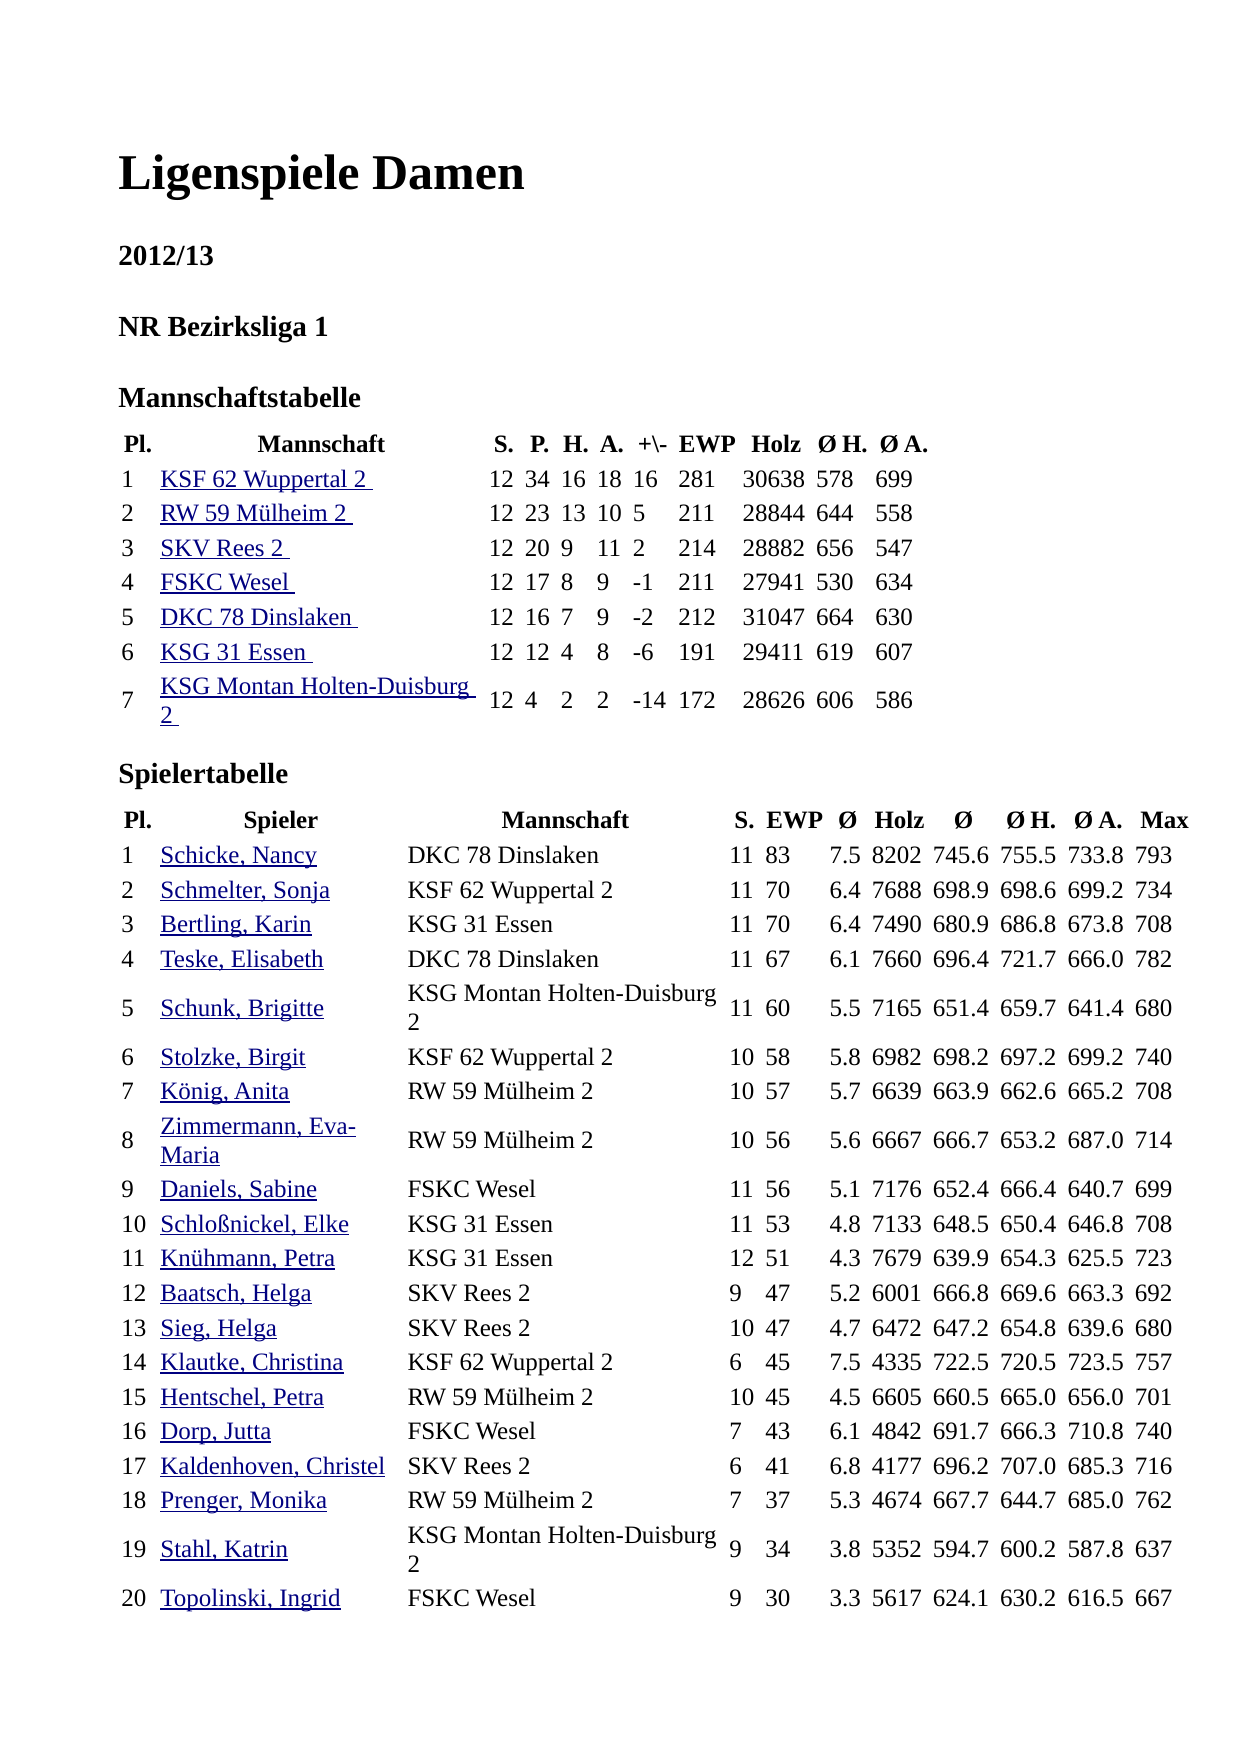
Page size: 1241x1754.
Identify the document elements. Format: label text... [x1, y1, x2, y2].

table_cell 5.8 [826, 1039, 869, 1073]
table_cell 47 [762, 1310, 826, 1344]
table_cell 11 [118, 1241, 157, 1275]
table_cell RW 59 Mülheim 2 [404, 1483, 726, 1517]
table_cell 7176 [869, 1171, 930, 1206]
table_cell 644.7 [997, 1483, 1064, 1517]
table_cell 34 [522, 461, 558, 495]
table_cell KSF 62 Wuppertal 2 [404, 1039, 726, 1073]
table_cell 16 [522, 599, 558, 634]
table_cell 13 [558, 495, 594, 530]
table_cell 653.2 [997, 1108, 1064, 1171]
table_cell SKV Rees 2 [404, 1275, 726, 1310]
table_cell 7 [726, 1414, 762, 1448]
table_header Ø H. [813, 426, 872, 461]
table_cell KSG 31 Essen [404, 1206, 726, 1241]
table_cell RW 59 Mülheim 2 [157, 495, 486, 530]
table_cell 699 [1132, 1171, 1197, 1206]
table_cell Sieg, Helga [157, 1310, 404, 1344]
table_cell SKV Rees 2 [404, 1448, 726, 1483]
table_cell 654.3 [997, 1241, 1064, 1275]
table_header Ø [930, 803, 997, 837]
table_cell 27941 [739, 565, 813, 599]
table_cell Baatsch, Helga [157, 1275, 404, 1310]
table_cell König, Anita [157, 1074, 404, 1108]
table_cell 11 [726, 1206, 762, 1241]
table_cell 6605 [869, 1379, 930, 1413]
table_cell 530 [813, 565, 872, 599]
table_cell 8 [118, 1108, 157, 1171]
table_cell 666.0 [1064, 941, 1132, 976]
table_cell Stahl, Katrin [157, 1517, 404, 1581]
table_cell 191 [675, 634, 739, 668]
table_cell 639.6 [1064, 1310, 1132, 1344]
table_cell 60 [762, 976, 826, 1039]
table_cell 707.0 [997, 1448, 1064, 1483]
table_cell 641.4 [1064, 976, 1132, 1039]
table_cell 12 [486, 634, 522, 668]
table_header Spieler [157, 803, 404, 837]
table_cell -2 [630, 599, 675, 634]
table_cell 755.5 [997, 837, 1064, 872]
table_cell 29411 [739, 634, 813, 668]
table_cell 578 [813, 461, 872, 495]
table_cell 667.7 [930, 1483, 997, 1517]
table_cell 28882 [739, 530, 813, 564]
table_cell 594.7 [930, 1517, 997, 1581]
table_cell Dorp, Jutta [157, 1414, 404, 1448]
table_cell 45 [762, 1344, 826, 1379]
table_cell 606 [813, 668, 872, 732]
table_cell 660.5 [930, 1379, 997, 1413]
table_cell 648.5 [930, 1206, 997, 1241]
table_header Pl. [118, 803, 157, 837]
table_cell 5.3 [826, 1483, 869, 1517]
table_cell 12 [118, 1275, 157, 1310]
table_cell 5.5 [826, 976, 869, 1039]
table_cell 687.0 [1064, 1108, 1132, 1171]
table_cell 723 [1132, 1241, 1197, 1275]
table_cell 647.2 [930, 1310, 997, 1344]
table_cell Knühmann, Petra [157, 1241, 404, 1275]
table_header P. [522, 426, 558, 461]
table_cell 680.9 [930, 906, 997, 941]
table_cell 4.8 [826, 1206, 869, 1241]
table_header Holz [739, 426, 813, 461]
table_cell 10 [118, 1206, 157, 1241]
table_cell 51 [762, 1241, 826, 1275]
table_header S. [726, 803, 762, 837]
table_cell -1 [630, 565, 675, 599]
subtitle NR Bezirksliga 1 [118, 309, 1122, 343]
table_header Mannschaft [157, 426, 486, 461]
table_cell 733.8 [1064, 837, 1132, 872]
table_cell 624.1 [930, 1581, 997, 1615]
table_cell KSG 31 Essen [157, 634, 486, 668]
table_cell -14 [630, 668, 675, 732]
table_cell 6 [118, 634, 157, 668]
table_cell 640.7 [1064, 1171, 1132, 1206]
table_cell 644 [813, 495, 872, 530]
table_cell 740 [1132, 1039, 1197, 1073]
table_cell 4 [118, 565, 157, 599]
table_cell 708 [1132, 1206, 1197, 1241]
table_cell 45 [762, 1379, 826, 1413]
table_cell 28844 [739, 495, 813, 530]
table_cell 67 [762, 941, 826, 976]
table_cell 4335 [869, 1344, 930, 1379]
table_cell 692 [1132, 1275, 1197, 1310]
table_cell KSG 31 Essen [404, 1241, 726, 1275]
table_cell 698.6 [997, 872, 1064, 906]
table_cell 12 [486, 495, 522, 530]
table_cell 11 [726, 872, 762, 906]
table_cell 58 [762, 1039, 826, 1073]
table_cell 699 [872, 461, 935, 495]
table_cell 9 [558, 530, 594, 564]
table_cell 7490 [869, 906, 930, 941]
table_cell 663.3 [1064, 1275, 1132, 1310]
table_cell 697.2 [997, 1039, 1064, 1073]
table_cell 5.2 [826, 1275, 869, 1310]
table_header Pl. [118, 426, 157, 461]
table_cell 6.4 [826, 906, 869, 941]
table_cell 637 [1132, 1517, 1197, 1581]
table_cell 662.6 [997, 1074, 1064, 1108]
table_cell 656.0 [1064, 1379, 1132, 1413]
table_cell 10 [726, 1108, 762, 1171]
table_cell 47 [762, 1275, 826, 1310]
table_cell 547 [872, 530, 935, 564]
table_cell 53 [762, 1206, 826, 1241]
table_header A. [594, 426, 630, 461]
table_cell 699.2 [1064, 872, 1132, 906]
table_cell 9 [726, 1275, 762, 1310]
table_cell 600.2 [997, 1517, 1064, 1581]
table_cell 12 [486, 461, 522, 495]
table_cell 630.2 [997, 1581, 1064, 1615]
table_cell 666.8 [930, 1275, 997, 1310]
table_cell 607 [872, 634, 935, 668]
table_cell 616.5 [1064, 1581, 1132, 1615]
table_cell Daniels, Sabine [157, 1171, 404, 1206]
table_cell 651.4 [930, 976, 997, 1039]
table_cell 666.7 [930, 1108, 997, 1171]
table_cell 6.1 [826, 941, 869, 976]
table_header Mannschaft [404, 803, 726, 837]
table_cell Zimmermann, Eva-Maria [157, 1108, 404, 1171]
table_cell 708 [1132, 1074, 1197, 1108]
table_cell 665.2 [1064, 1074, 1132, 1108]
table_cell 669.6 [997, 1275, 1064, 1310]
table_cell 7165 [869, 976, 930, 1039]
table_cell 6667 [869, 1108, 930, 1171]
table_cell 699.2 [1064, 1039, 1132, 1073]
table_cell 4842 [869, 1414, 930, 1448]
table_cell 34 [762, 1517, 826, 1581]
table_cell 23 [522, 495, 558, 530]
table_cell 745.6 [930, 837, 997, 872]
table_cell DKC 78 Dinslaken [404, 837, 726, 872]
table_cell 19 [118, 1517, 157, 1581]
table_cell 656 [813, 530, 872, 564]
table_cell 7 [118, 668, 157, 732]
table_cell 16 [118, 1414, 157, 1448]
table_cell 10 [726, 1379, 762, 1413]
table_cell 2 [118, 495, 157, 530]
table_header S. [486, 426, 522, 461]
table_cell 698.2 [930, 1039, 997, 1073]
table_cell 654.8 [997, 1310, 1064, 1344]
table_cell RW 59 Mülheim 2 [404, 1108, 726, 1171]
table_cell 11 [726, 976, 762, 1039]
table_cell 9 [726, 1581, 762, 1615]
table_header Max [1132, 803, 1197, 837]
table_cell 680 [1132, 976, 1197, 1039]
table_cell 5 [118, 976, 157, 1039]
table_header Ø H. [997, 803, 1064, 837]
table_cell 740 [1132, 1414, 1197, 1448]
table_cell DKC 78 Dinslaken [157, 599, 486, 634]
table_cell 6472 [869, 1310, 930, 1344]
table_cell 5 [630, 495, 675, 530]
table_cell Bertling, Karin [157, 906, 404, 941]
table_cell 16 [630, 461, 675, 495]
table_cell 6982 [869, 1039, 930, 1073]
table_cell 5.7 [826, 1074, 869, 1108]
table_cell 3 [118, 906, 157, 941]
table_cell 30638 [739, 461, 813, 495]
table_cell 12 [726, 1241, 762, 1275]
table_cell 12 [522, 634, 558, 668]
table_cell 698.9 [930, 872, 997, 906]
table_cell 7 [118, 1074, 157, 1108]
table_cell 30 [762, 1581, 826, 1615]
table_cell 667 [1132, 1581, 1197, 1615]
table_cell 12 [486, 530, 522, 564]
table_cell 43 [762, 1414, 826, 1448]
table_cell 4 [558, 634, 594, 668]
table_cell 7.5 [826, 1344, 869, 1379]
table_cell 716 [1132, 1448, 1197, 1483]
table_header +\- [630, 426, 675, 461]
table_cell 5.6 [826, 1108, 869, 1171]
table_cell 4 [522, 668, 558, 732]
table_cell 7660 [869, 941, 930, 976]
table_header Ø [826, 803, 869, 837]
table_cell 10 [726, 1039, 762, 1073]
table_cell 558 [872, 495, 935, 530]
table_cell 12 [486, 565, 522, 599]
table_cell 8202 [869, 837, 930, 872]
table_cell 4177 [869, 1448, 930, 1483]
table_cell 11 [726, 906, 762, 941]
table_cell 665.0 [997, 1379, 1064, 1413]
table_cell 7133 [869, 1206, 930, 1241]
subtitle Ligenspiele Damen [118, 143, 1122, 201]
table_cell Topolinski, Ingrid [157, 1581, 404, 1615]
table_cell 793 [1132, 837, 1197, 872]
table_cell 13 [118, 1310, 157, 1344]
table_cell 685.3 [1064, 1448, 1132, 1483]
table_cell -6 [630, 634, 675, 668]
table_cell 7688 [869, 872, 930, 906]
table_cell 15 [118, 1379, 157, 1413]
table_cell 639.9 [930, 1241, 997, 1275]
table_cell 1 [118, 461, 157, 495]
table_cell RW 59 Mülheim 2 [404, 1379, 726, 1413]
table_cell Teske, Elisabeth [157, 941, 404, 976]
table_cell 6.4 [826, 872, 869, 906]
table_cell 634 [872, 565, 935, 599]
table_cell 11 [726, 1171, 762, 1206]
table_cell 3 [118, 530, 157, 564]
table_cell 17 [118, 1448, 157, 1483]
table_cell SKV Rees 2 [157, 530, 486, 564]
table_cell 630 [872, 599, 935, 634]
table_cell Schunk, Brigitte [157, 976, 404, 1039]
subtitle Mannschaftstabelle [118, 380, 1122, 414]
table_cell Schmelter, Sonja [157, 872, 404, 906]
table_cell SKV Rees 2 [404, 1310, 726, 1344]
table_cell 83 [762, 837, 826, 872]
table_header H. [558, 426, 594, 461]
table_cell 6639 [869, 1074, 930, 1108]
table_cell 7679 [869, 1241, 930, 1275]
table_cell 18 [594, 461, 630, 495]
table_cell 31047 [739, 599, 813, 634]
table_cell KSG Montan Holten-Duisburg 2 [157, 668, 486, 732]
table_cell 650.4 [997, 1206, 1064, 1241]
table_cell 3.8 [826, 1517, 869, 1581]
table_cell 721.7 [997, 941, 1064, 976]
table_cell KSF 62 Wuppertal 2 [404, 872, 726, 906]
table_cell 16 [558, 461, 594, 495]
table_cell RW 59 Mülheim 2 [404, 1074, 726, 1108]
table_cell 18 [118, 1483, 157, 1517]
table_cell 2 [118, 872, 157, 906]
table_cell 211 [675, 495, 739, 530]
table_cell 41 [762, 1448, 826, 1483]
table_cell 20 [118, 1581, 157, 1615]
table_cell 214 [675, 530, 739, 564]
table_cell 587.8 [1064, 1517, 1132, 1581]
table_cell KSF 62 Wuppertal 2 [404, 1344, 726, 1379]
table_cell 2 [630, 530, 675, 564]
table_cell Kaldenhoven, Christel [157, 1448, 404, 1483]
table_cell 6.8 [826, 1448, 869, 1483]
table_cell 696.4 [930, 941, 997, 976]
table_cell 685.0 [1064, 1483, 1132, 1517]
table_cell 8 [594, 634, 630, 668]
table_cell 734 [1132, 872, 1197, 906]
table_cell 10 [594, 495, 630, 530]
table_cell 4.3 [826, 1241, 869, 1275]
table_cell 6 [118, 1039, 157, 1073]
table_cell 2 [558, 668, 594, 732]
table_cell 7 [558, 599, 594, 634]
table_cell FSKC Wesel [404, 1171, 726, 1206]
table_cell 10 [726, 1310, 762, 1344]
table_cell 2 [594, 668, 630, 732]
table_cell 708 [1132, 906, 1197, 941]
table_cell 666.3 [997, 1414, 1064, 1448]
table_cell 5.1 [826, 1171, 869, 1206]
table_cell DKC 78 Dinslaken [404, 941, 726, 976]
table_cell 211 [675, 565, 739, 599]
table_cell 28626 [739, 668, 813, 732]
table_cell 714 [1132, 1108, 1197, 1171]
table_cell 659.7 [997, 976, 1064, 1039]
table_cell 680 [1132, 1310, 1197, 1344]
table_cell KSF 62 Wuppertal 2 [157, 461, 486, 495]
table_cell 212 [675, 599, 739, 634]
table_cell 4.7 [826, 1310, 869, 1344]
table_cell 9 [594, 565, 630, 599]
table_cell 17 [522, 565, 558, 599]
table_cell 9 [726, 1517, 762, 1581]
table_cell 70 [762, 872, 826, 906]
table_cell 57 [762, 1074, 826, 1108]
table_cell 4.5 [826, 1379, 869, 1413]
table_cell 11 [726, 837, 762, 872]
table_cell 6 [726, 1344, 762, 1379]
table_cell Hentschel, Petra [157, 1379, 404, 1413]
table_cell 696.2 [930, 1448, 997, 1483]
table_cell 11 [726, 941, 762, 976]
table_cell FSKC Wesel [404, 1414, 726, 1448]
table_cell 4674 [869, 1483, 930, 1517]
table_cell 4 [118, 941, 157, 976]
table_cell 757 [1132, 1344, 1197, 1379]
table_cell 673.8 [1064, 906, 1132, 941]
table_cell 762 [1132, 1483, 1197, 1517]
table_cell 6.1 [826, 1414, 869, 1448]
table_cell 20 [522, 530, 558, 564]
table_cell 8 [558, 565, 594, 599]
table_cell 701 [1132, 1379, 1197, 1413]
table_header Holz [869, 803, 930, 837]
table_cell 10 [726, 1074, 762, 1108]
table_cell KSG Montan Holten-Duisburg 2 [404, 1517, 726, 1581]
table_cell Klautke, Christina [157, 1344, 404, 1379]
table_cell 56 [762, 1171, 826, 1206]
table_cell 11 [594, 530, 630, 564]
subtitle Spielertabelle [118, 757, 1122, 790]
table_cell 56 [762, 1108, 826, 1171]
table_cell 664 [813, 599, 872, 634]
table_cell 619 [813, 634, 872, 668]
table_cell 723.5 [1064, 1344, 1132, 1379]
table_cell 6 [726, 1448, 762, 1483]
table_cell KSG 31 Essen [404, 906, 726, 941]
table_cell 625.5 [1064, 1241, 1132, 1275]
table_cell 70 [762, 906, 826, 941]
table_header Ø A. [1064, 803, 1132, 837]
table_cell Schicke, Nancy [157, 837, 404, 872]
subtitle 2012/13 [118, 238, 1122, 272]
table_cell FSKC Wesel [404, 1581, 726, 1615]
table_cell 7 [726, 1483, 762, 1517]
table_cell 7.5 [826, 837, 869, 872]
table_cell Prenger, Monika [157, 1483, 404, 1517]
table_cell 646.8 [1064, 1206, 1132, 1241]
table_cell 710.8 [1064, 1414, 1132, 1448]
table_header EWP [675, 426, 739, 461]
table_header EWP [762, 803, 826, 837]
table_cell 12 [486, 599, 522, 634]
table_cell 9 [594, 599, 630, 634]
table_cell 5617 [869, 1581, 930, 1615]
table_cell 1 [118, 837, 157, 872]
table_cell KSG Montan Holten-Duisburg 2 [404, 976, 726, 1039]
table_cell 666.4 [997, 1171, 1064, 1206]
table_cell 722.5 [930, 1344, 997, 1379]
table_cell 782 [1132, 941, 1197, 976]
table_cell 14 [118, 1344, 157, 1379]
table_cell FSKC Wesel [157, 565, 486, 599]
table_cell 6001 [869, 1275, 930, 1310]
table_cell Schloßnickel, Elke [157, 1206, 404, 1241]
table_cell 5 [118, 599, 157, 634]
table_cell 12 [486, 668, 522, 732]
table_cell 652.4 [930, 1171, 997, 1206]
table_cell 9 [118, 1171, 157, 1206]
table_cell 691.7 [930, 1414, 997, 1448]
table_cell 686.8 [997, 906, 1064, 941]
table_cell 3.3 [826, 1581, 869, 1615]
table_cell Stolzke, Birgit [157, 1039, 404, 1073]
table_cell 663.9 [930, 1074, 997, 1108]
table_cell 5352 [869, 1517, 930, 1581]
table_cell 281 [675, 461, 739, 495]
table_cell 586 [872, 668, 935, 732]
table_header Ø A. [872, 426, 935, 461]
table_cell 37 [762, 1483, 826, 1517]
table_cell 172 [675, 668, 739, 732]
table_cell 720.5 [997, 1344, 1064, 1379]
